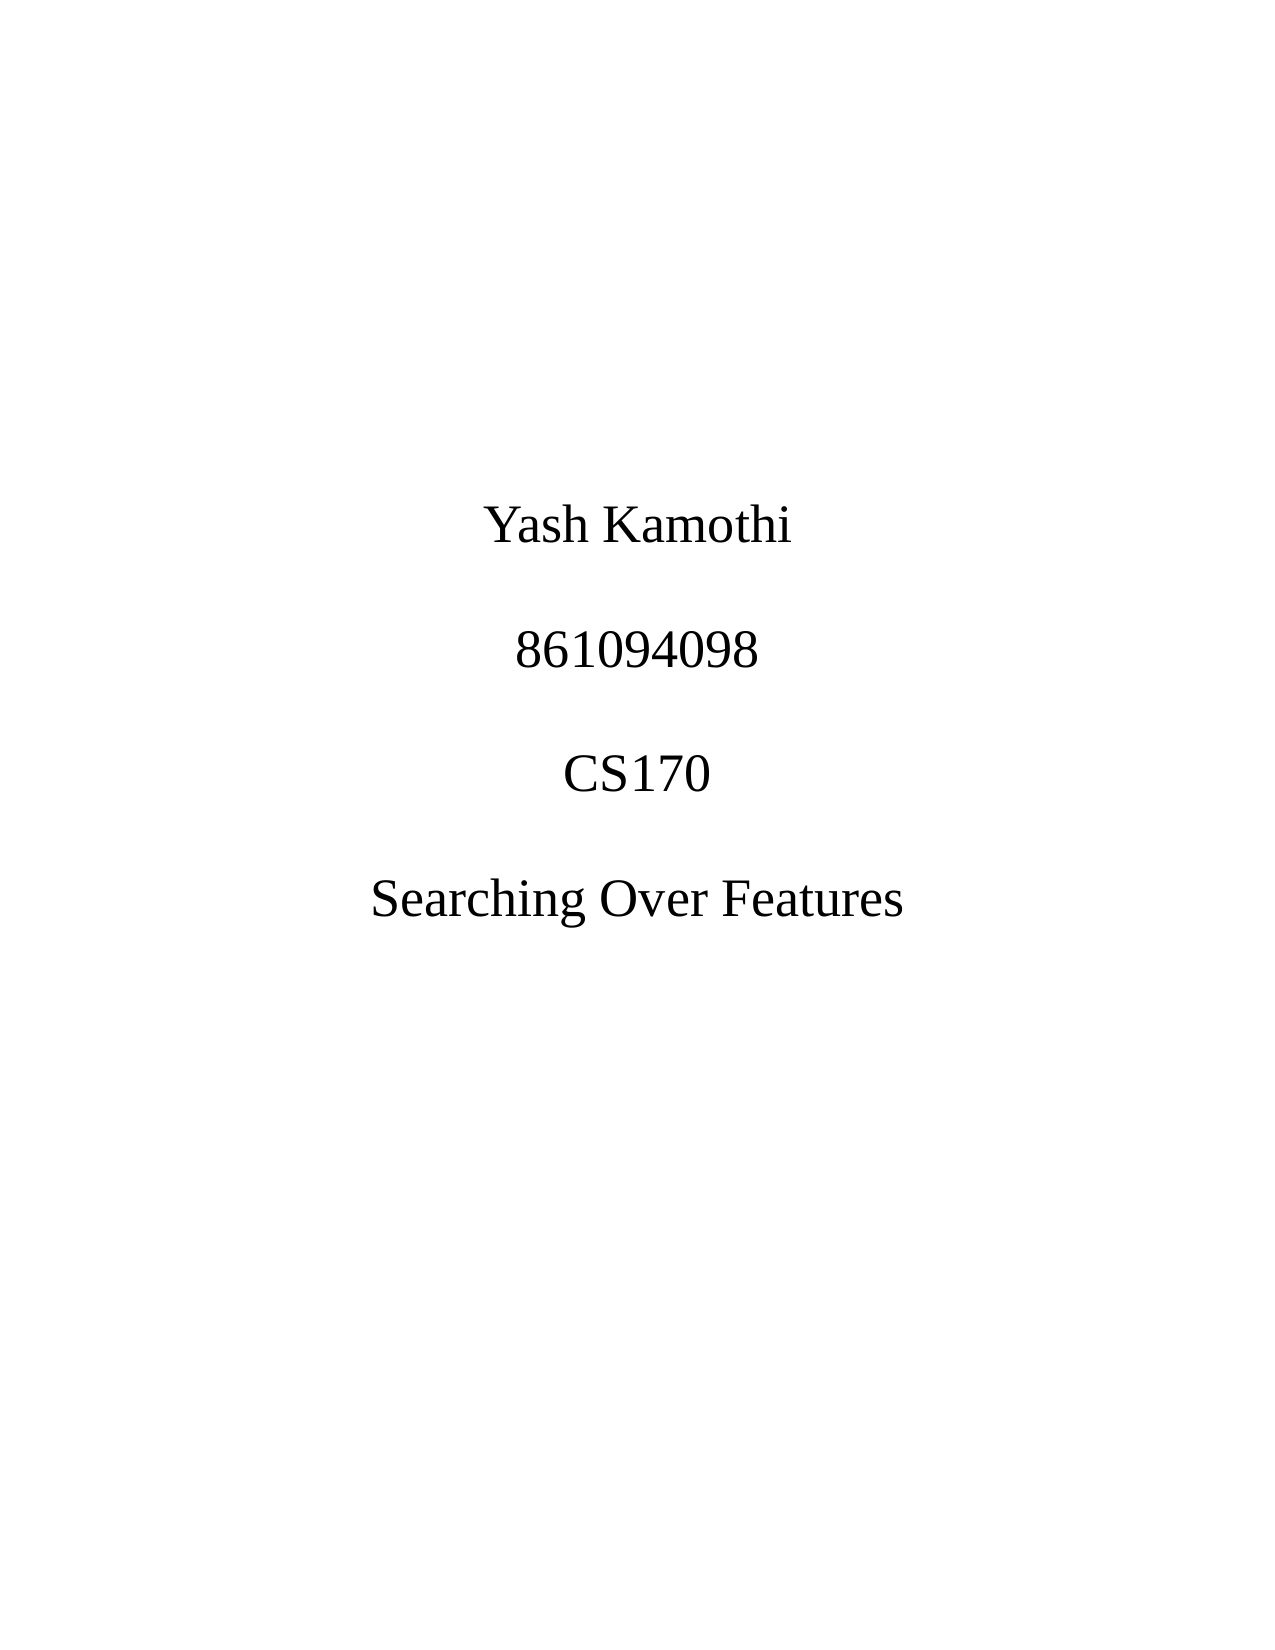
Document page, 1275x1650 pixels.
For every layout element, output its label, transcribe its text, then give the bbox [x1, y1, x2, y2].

text CS170 [118, 741, 1157, 803]
text 861094098 [118, 616, 1157, 679]
text Yash Kamothi [118, 492, 1157, 554]
text Searching Over Features [118, 866, 1157, 928]
